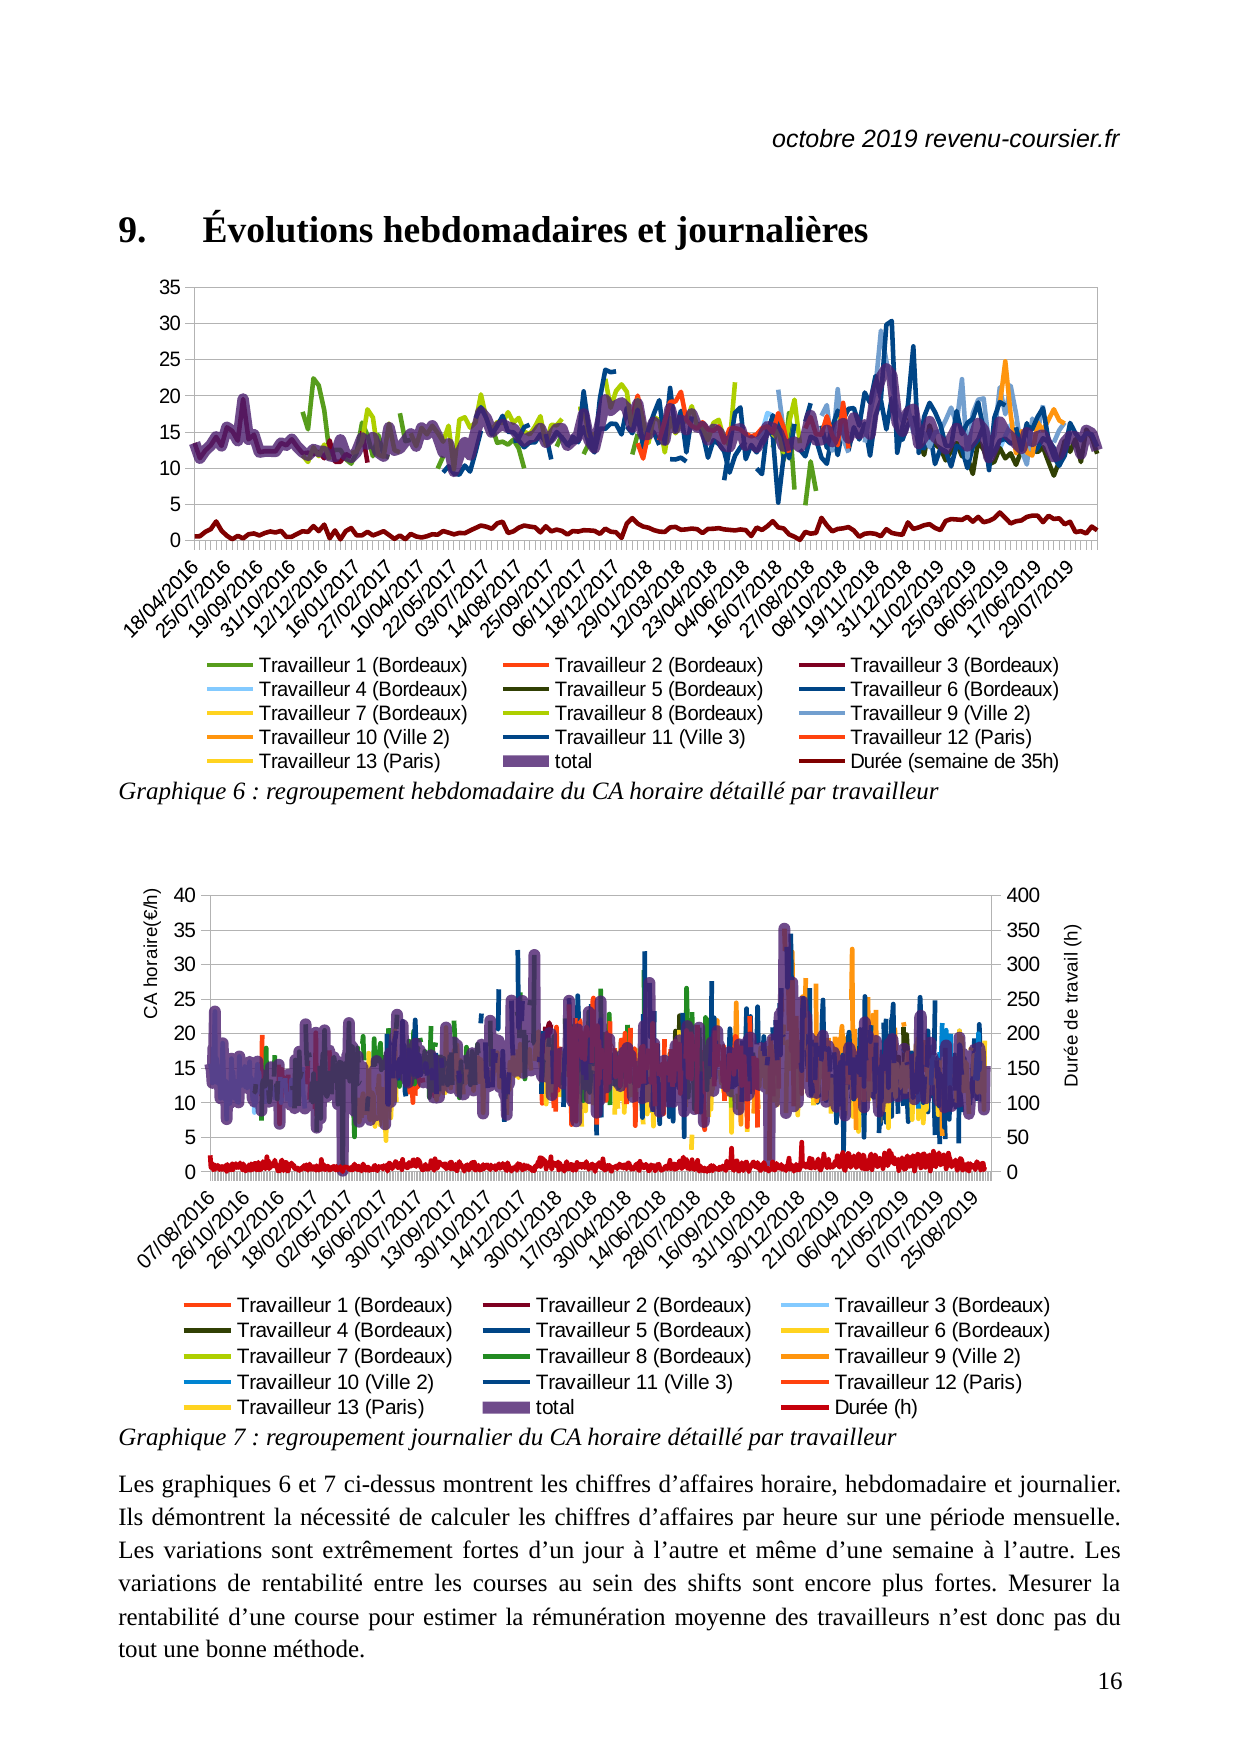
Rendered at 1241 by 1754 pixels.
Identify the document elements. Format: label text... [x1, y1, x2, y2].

text gggGrGraphique 7 : regroupement journalier du CA horaire détaillé par travailleur [118, 884, 1123, 1451]
text Les graphiques 6 et 7 ci-dessus montrent les chiffres d’affaires horaire, hebdomadaire et journalier. Ils démontrent la nécessité de calculer les chiffres d’affaires par heure sur une période mensuelle. Les variations sont extrêmement fortes d’un jour à l’autre et même d’une semaine à l’autre. Les variations de rentabilité entre les courses au sein des shifts sont encore plus fortes. Mesurer la rentabilité d’une course pour estimer la rémunération moyenne des travailleurs n’est donc pas du tout une bonne méthode. [118, 1469, 1122, 1663]
subtitle Évolutions hebdomadaires et journalières [118, 208, 1122, 251]
text Graphique 6 : regroupement hebdomadaire du CA horaire détaillé par travailleur [118, 276, 1122, 805]
